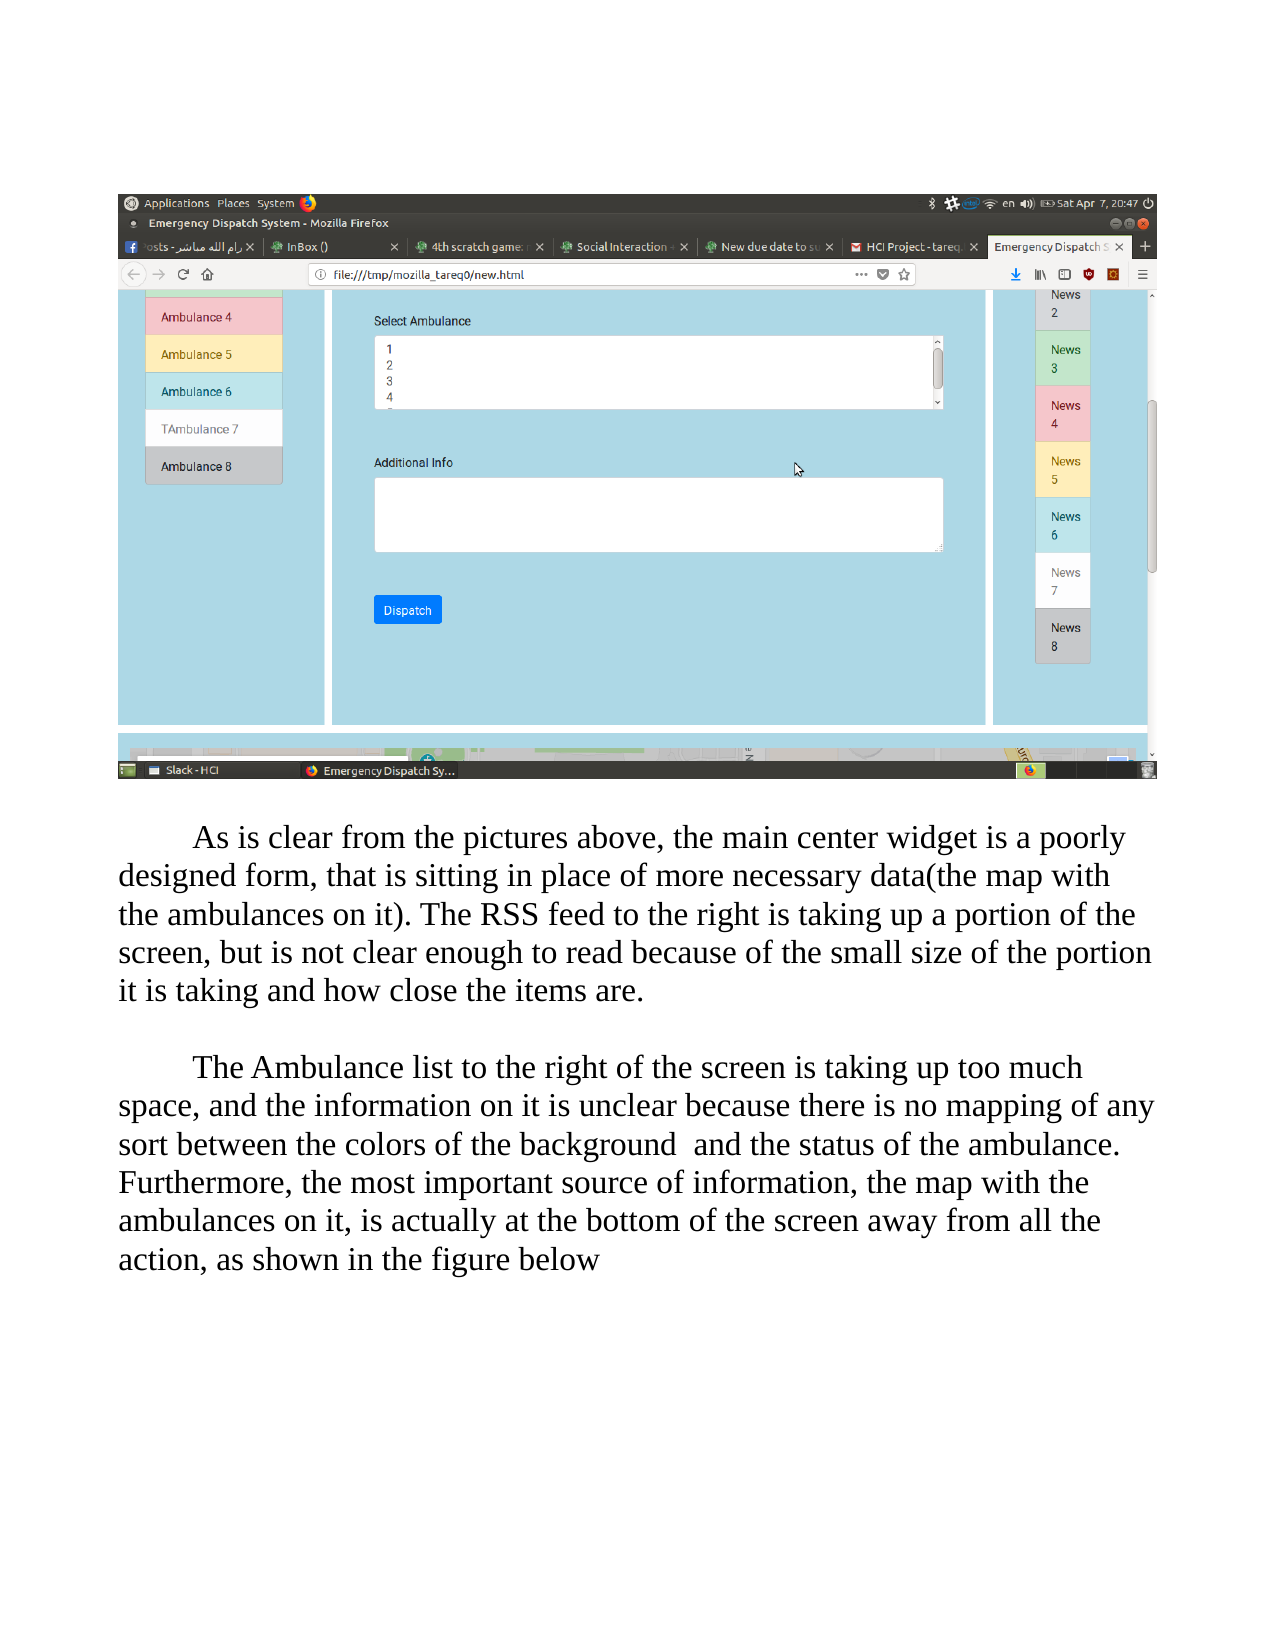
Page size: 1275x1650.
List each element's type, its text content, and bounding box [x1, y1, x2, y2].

text The Ambulance list to the right of the screen is taking up too much space, and the information on it is unclear because there is no mapping of any sort between the colors of the background and the status of the ambulance. Furthermore, the most important source of information, the map with the ambulances on it, is actually at the bottom of the screen away from all the action, as shown in the figure below [118, 1047, 1157, 1277]
picture [118, 194, 1157, 779]
text As is clear from the pictures above, the main center widget is a poorly designed form, that is sitting in place of more necessary data(the map with the ambulances on it). The RSS feed to the right is taking up a portion of the screen, but is not clear enough to read because of the small size of the portion it is taking and how close the items are. [118, 817, 1157, 1009]
